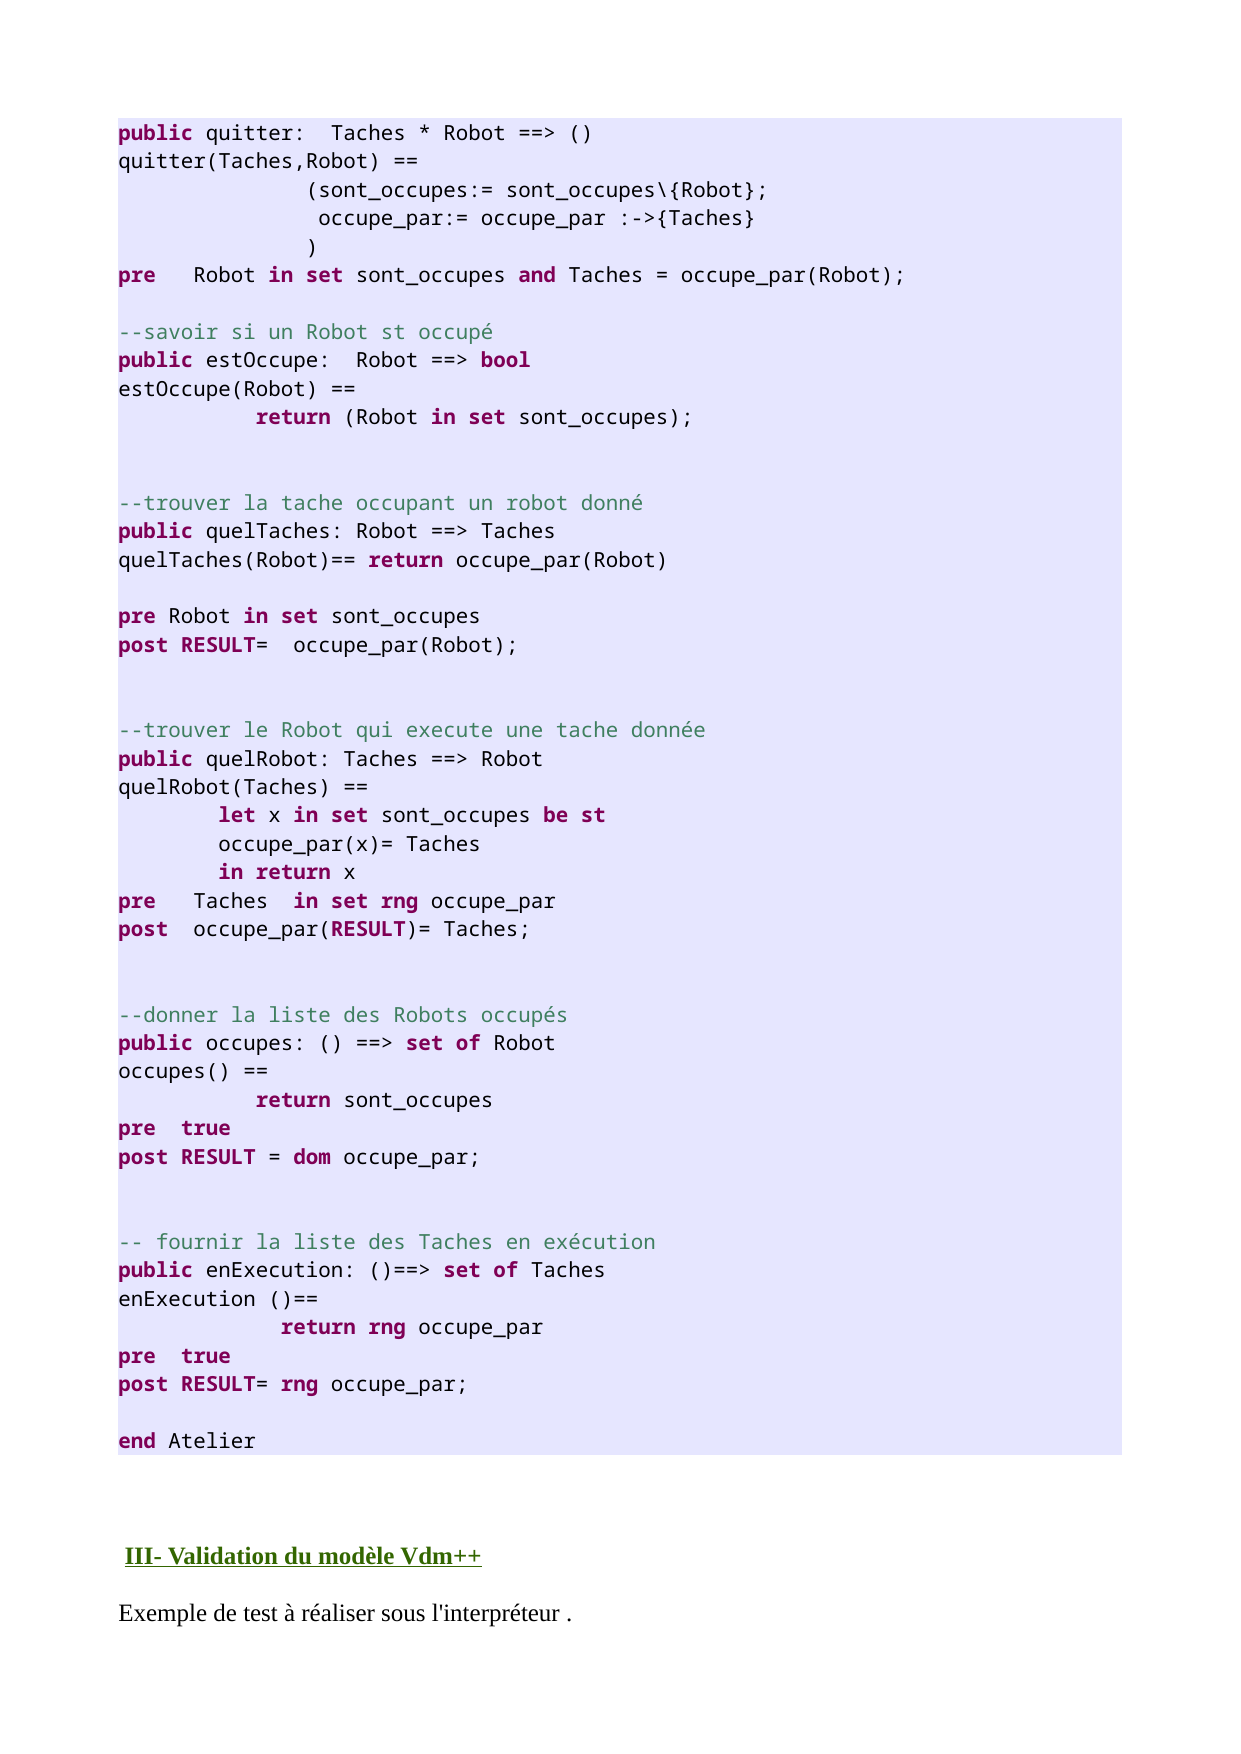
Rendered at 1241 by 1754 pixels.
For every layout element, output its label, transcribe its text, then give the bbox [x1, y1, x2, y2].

text Exemple de test à réaliser sous l'interpréteur . [118, 1598, 1122, 1627]
text III- Validation du modèle Vdm++ [118, 1541, 1122, 1570]
